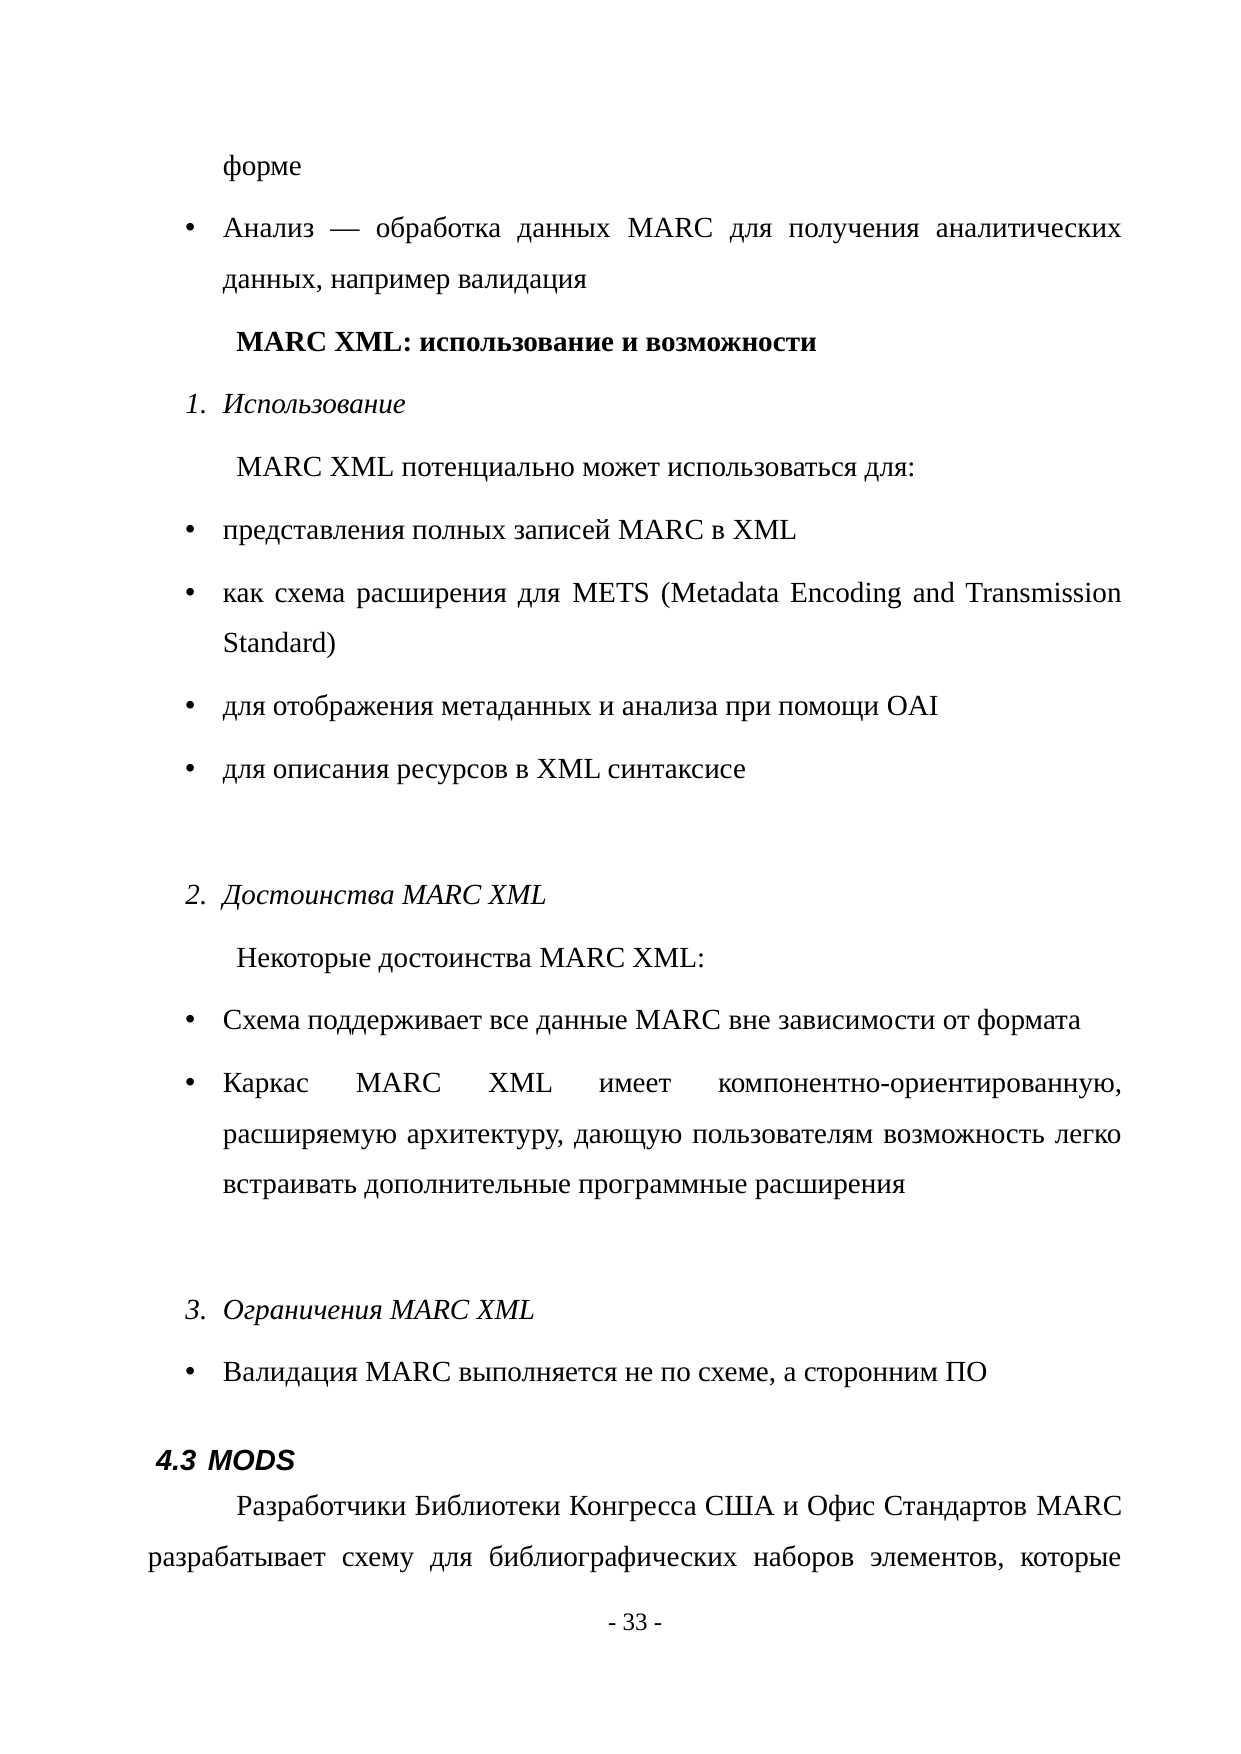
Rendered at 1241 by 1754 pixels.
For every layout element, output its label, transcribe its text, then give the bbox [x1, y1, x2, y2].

text Некоторые достоинства MARC XML: [148, 940, 1122, 973]
list представления полных записей MARC в XML [185, 512, 1122, 546]
list для отображения метаданных и анализа при помощи OAI [185, 688, 1122, 722]
text Разработчики Библиотеки Конгресса США и Офис Стандартов MARC разрабатывает схему для библиографических наборов элементов, которые [148, 1488, 1122, 1572]
subtitle MODS [148, 1442, 1122, 1476]
text MARC XML: использование и возможности [148, 324, 1122, 357]
list Валидация MARC выполняется не по схеме, а сторонним ПО [185, 1354, 1122, 1388]
list как схема расширения для METS (Metadata Encoding and Transmission Standard) [185, 575, 1122, 659]
list Анализ — обработка данных MARC для получения аналитических данных, например валидация [185, 210, 1122, 294]
list форме [185, 148, 1122, 181]
list Каркас MARC XML имеет компонентно-ориентированную, расширяемую архитектуру, дающую пользователям возможность легко встраивать дополнительные программные расширения [185, 1065, 1122, 1200]
list Использование [185, 386, 1122, 420]
list Схема поддерживает все данные MARC вне зависимости от формата [185, 1002, 1122, 1036]
list Достоинства MARC XML [185, 877, 1122, 910]
text MARC XML потенциально может использоваться для: [148, 449, 1122, 483]
list для описания ресурсов в XML синтаксисе [185, 751, 1122, 785]
list Ограничения MARC XML [185, 1292, 1122, 1325]
